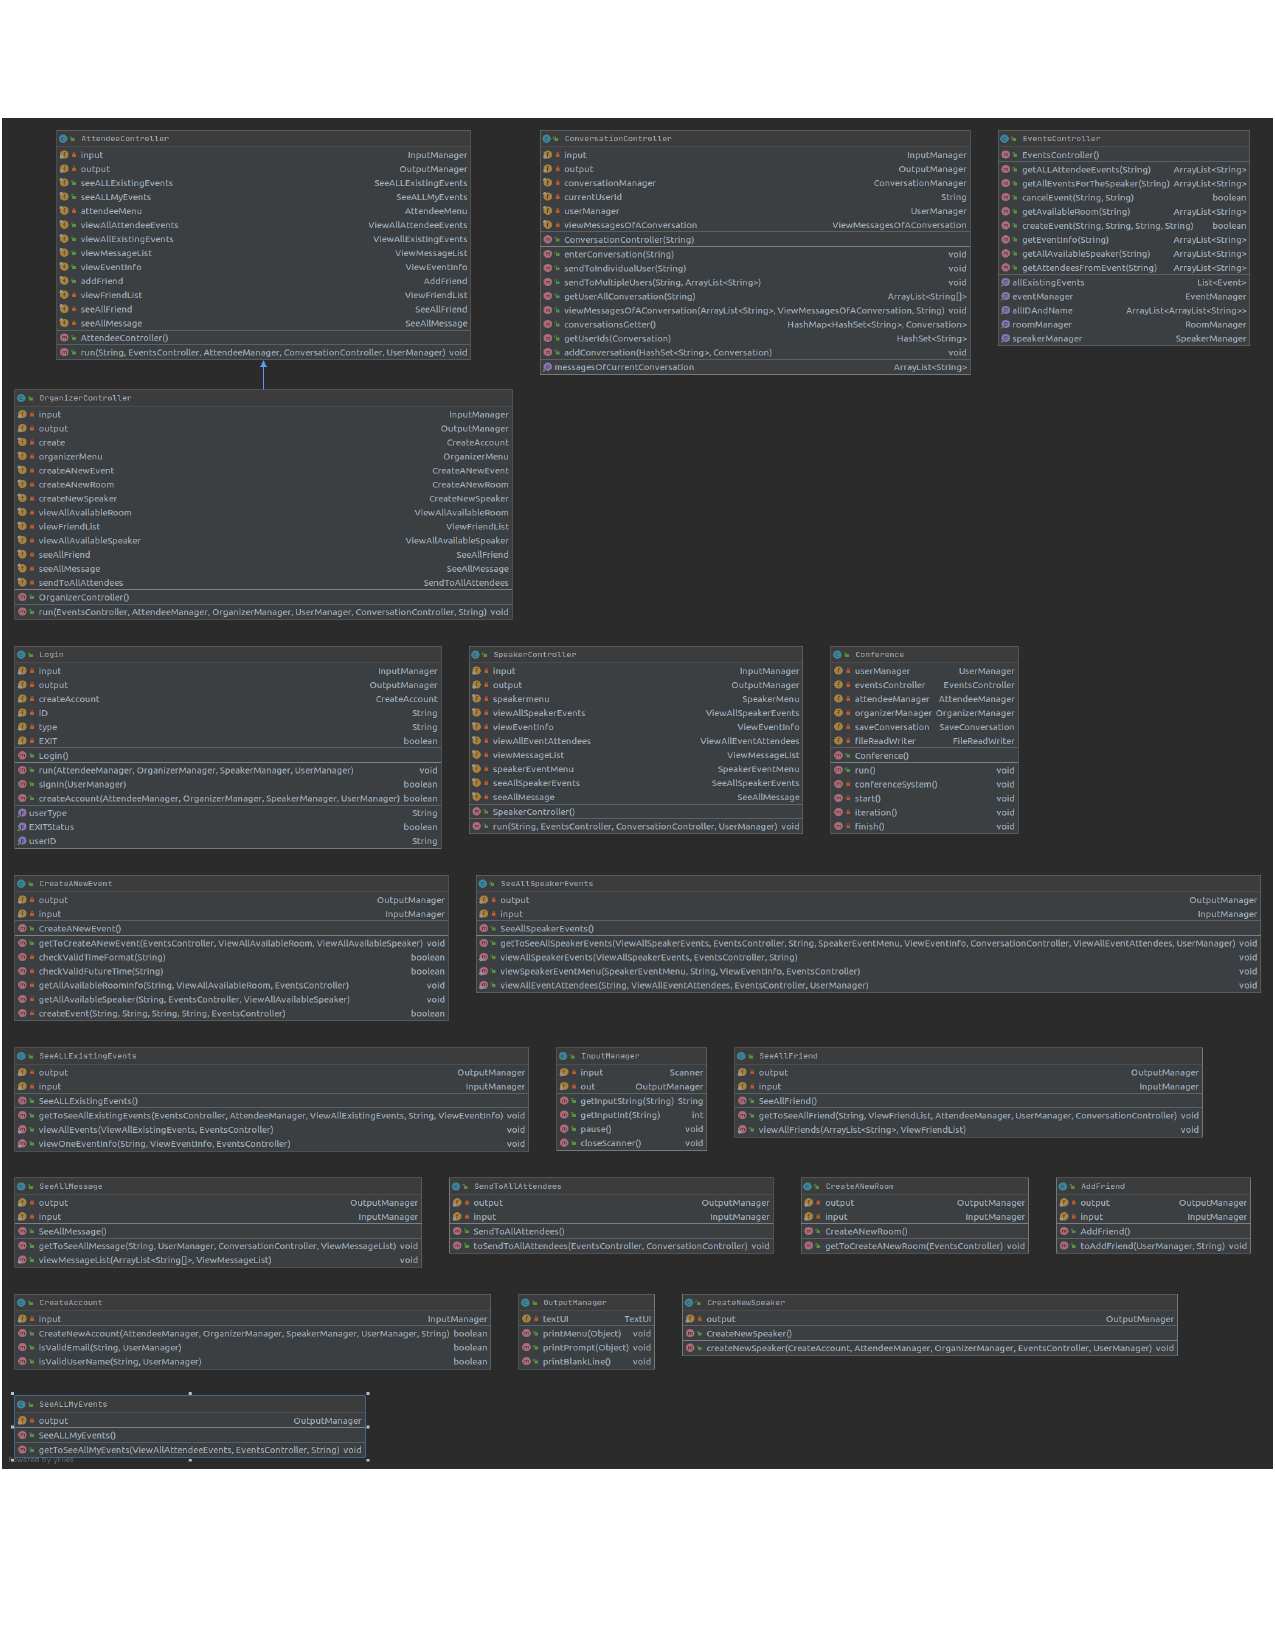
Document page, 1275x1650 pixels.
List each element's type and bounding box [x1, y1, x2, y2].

picture [2, 118, 1273, 1469]
